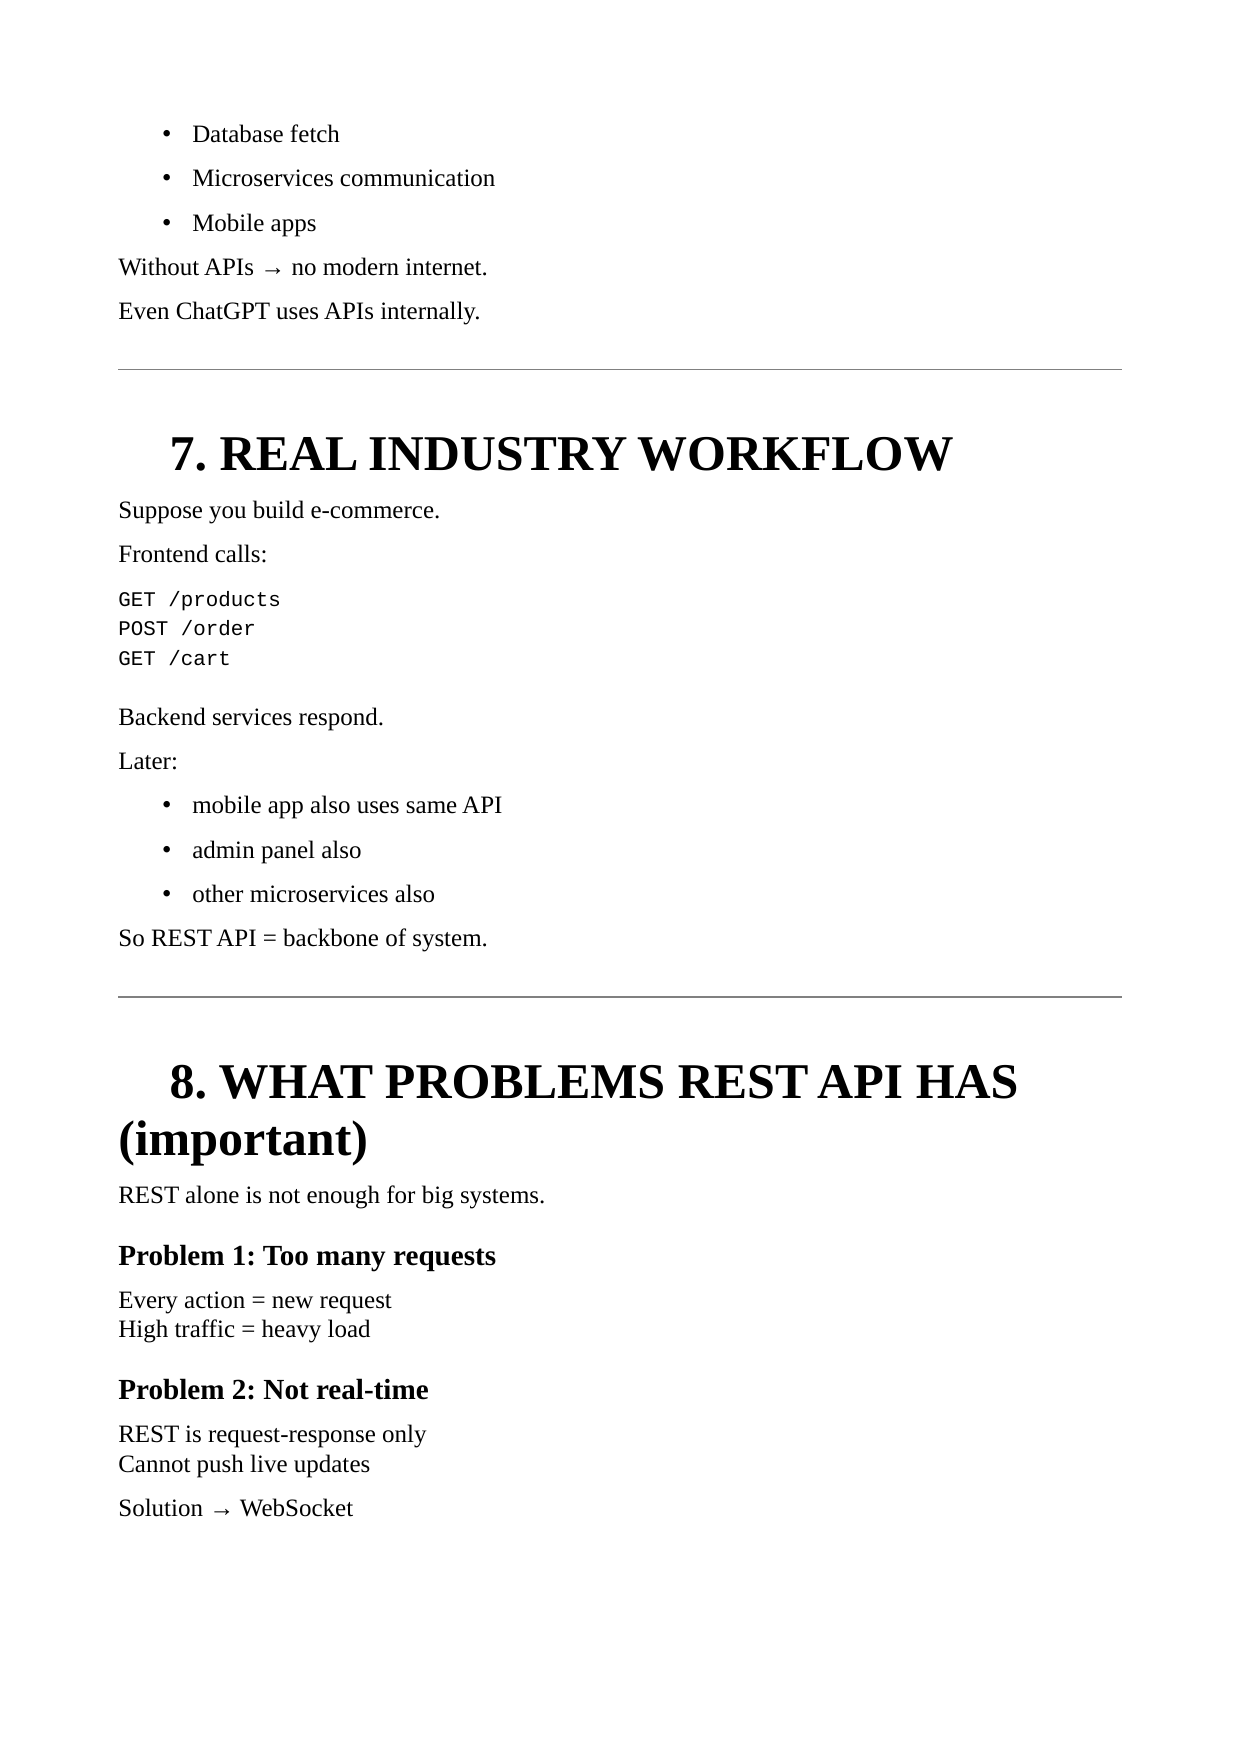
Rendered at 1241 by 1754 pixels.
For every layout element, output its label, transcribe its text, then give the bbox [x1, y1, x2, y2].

text POST /order [118, 612, 1122, 642]
text REST alone is not enough for big systems. [118, 1179, 1122, 1208]
list Database fetch [162, 118, 1122, 148]
list Microservices communication [162, 162, 1122, 192]
subtitle 🧠 8. WHAT PROBLEMS REST API HAS (important) [118, 1051, 1122, 1166]
subtitle 🧠 7. REAL INDUSTRY WORKFLOW [118, 424, 1122, 482]
text Every action = new request High traffic = heavy load [118, 1284, 1122, 1343]
text Backend services respond. [118, 701, 1122, 731]
text GET /products [118, 583, 1122, 612]
text Without APIs → no modern internet. [118, 251, 1122, 281]
list Mobile apps [162, 207, 1122, 236]
text Solution → WebSocket [118, 1492, 1122, 1522]
text Frontend calls: [118, 538, 1122, 568]
text GET /cart [118, 642, 1122, 672]
subtitle Problem 2: Not real-time [118, 1372, 1122, 1406]
list admin panel also [162, 834, 1122, 864]
text REST is request-response only Cannot push live updates [118, 1418, 1122, 1478]
subtitle Problem 1: Too many requests [118, 1238, 1122, 1271]
list other microservices also [162, 878, 1122, 908]
list mobile app also uses same API [162, 790, 1122, 819]
text Suppose you build e-commerce. [118, 494, 1122, 524]
text So REST API = backbone of system. [118, 922, 1122, 952]
text Even ChatGPT uses APIs internally. [118, 295, 1122, 325]
text Later: [118, 745, 1122, 775]
